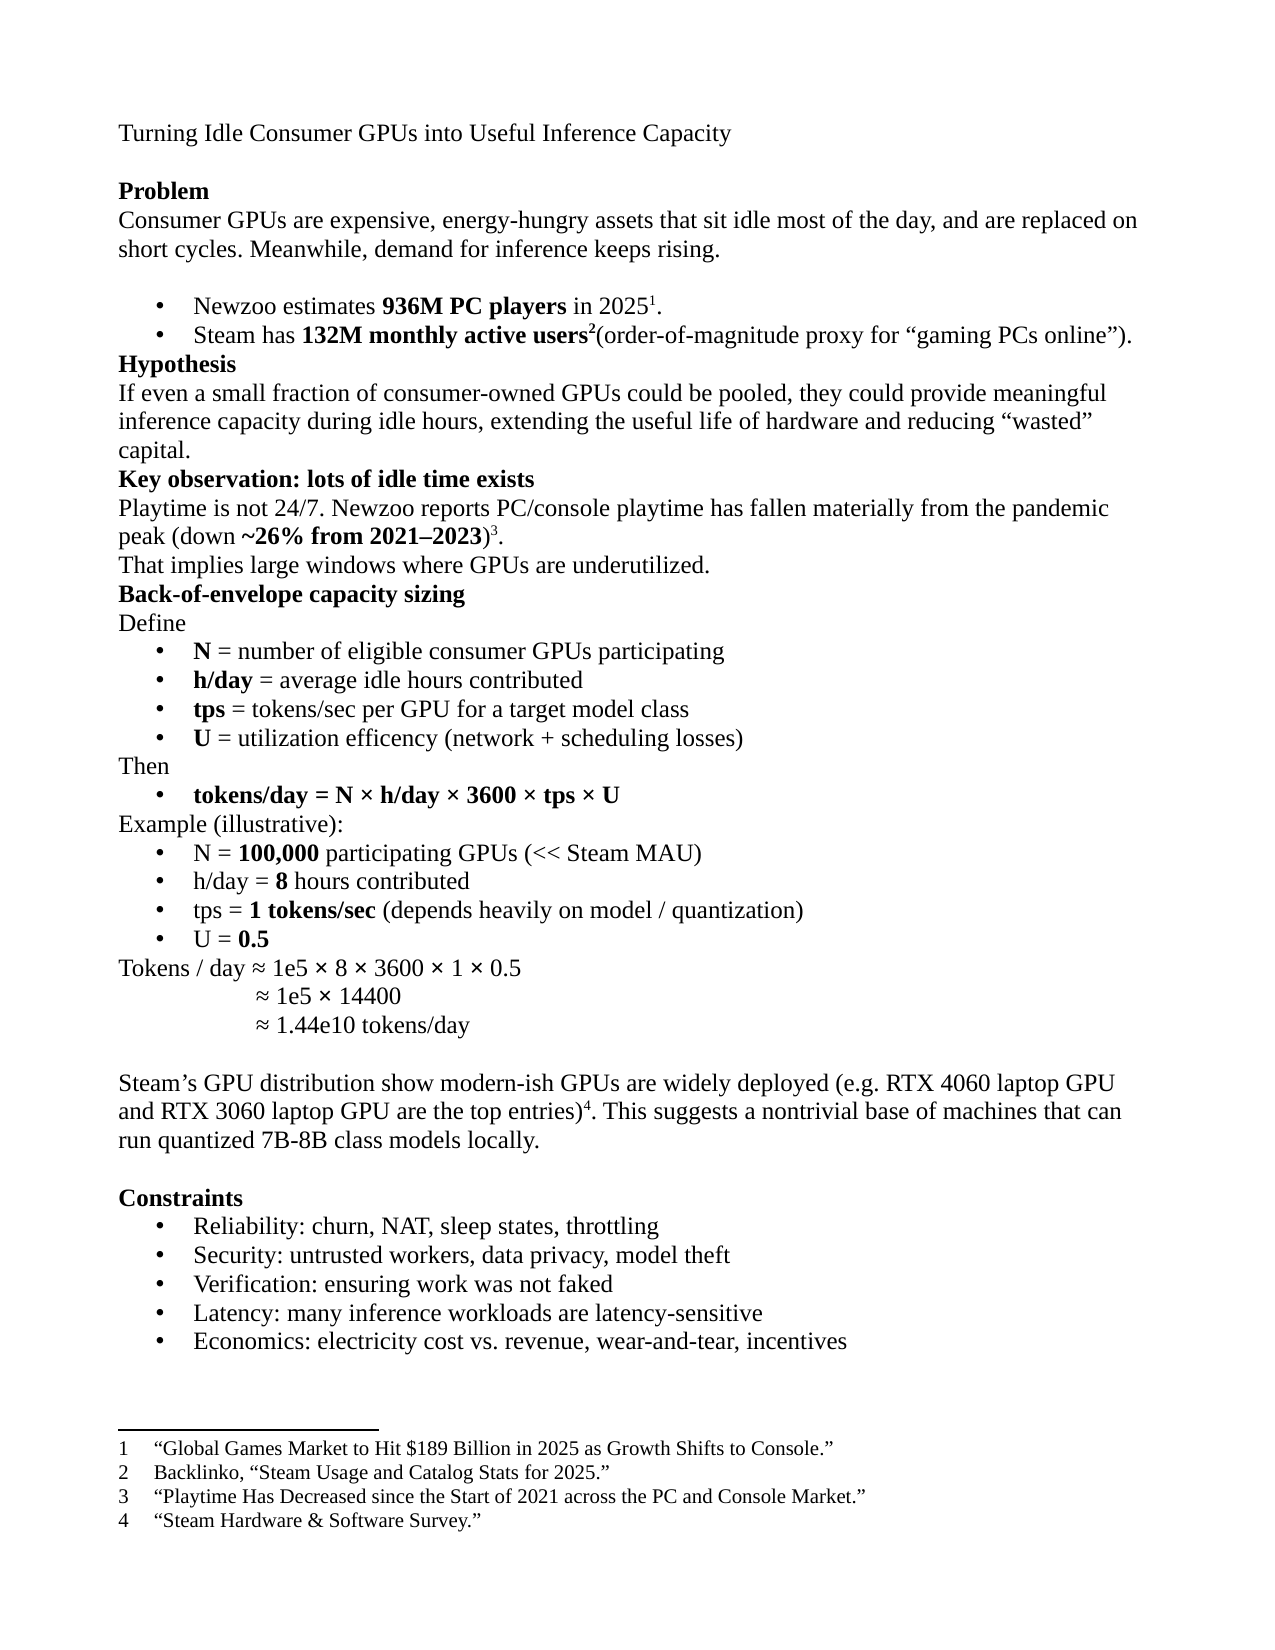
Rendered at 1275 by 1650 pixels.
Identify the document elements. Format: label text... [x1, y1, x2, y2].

text Problem [118, 176, 1157, 205]
text Define [118, 608, 1157, 636]
text Consumer GPUs are expensive, energy-hungry assets that sit idle most of the day, and are replaced on short cycles. Meanwhile, demand for inference keeps rising. [118, 205, 1157, 263]
list “Global Games Market to Hit $189 Billion in 2025 as Growth Shifts to Console.” [118, 1436, 1157, 1460]
text Example (illustrative): [118, 809, 1157, 838]
text Playtime is not 24/7. Newzoo reports PC/console playtime has fallen materially from the pandemic peak (down ~26% from 2021–2023). [118, 493, 1157, 550]
list Backlinko, “Steam Usage and Catalog Stats for 2025.” [118, 1460, 1157, 1484]
list Verification: ensuring work was not faked [156, 1269, 1157, 1298]
text ≈ 1.44e10 tokens/day [118, 1010, 1157, 1039]
list Reliability: churn, NAT, sleep states, throttling [156, 1211, 1157, 1240]
list tokens/day = N × h/day × 3600 × tps × U [156, 780, 1157, 809]
text That implies large windows where GPUs are underutilized. [118, 550, 1157, 579]
list h/day = average idle hours contributed [156, 665, 1157, 694]
list h/day = 8 hours contributed [156, 866, 1157, 895]
list tps = tokens/sec per GPU for a target model class [156, 694, 1157, 723]
text Constraints [118, 1183, 1157, 1211]
list N = number of eligible consumer GPUs participating [156, 636, 1157, 665]
text If even a small fraction of consumer-owned GPUs could be pooled, they could provide meaningful inference capacity during idle hours, extending the useful life of hardware and reducing “wasted” capital. [118, 378, 1157, 464]
text Steam’s GPU distribution show modern-ish GPUs are widely deployed (e.g. RTX 4060 laptop GPU and RTX 3060 laptop GPU are the top entries). This suggests a nontrivial base of machines that can run quantized 7B-8B class models locally. [118, 1068, 1157, 1154]
list Newzoo estimates 936M PC players in 2025. [156, 291, 1157, 320]
text ≈ 1e5 × 14400 [118, 981, 1157, 1010]
text Then [118, 751, 1157, 780]
list U = 0.5 [156, 924, 1157, 953]
list Economics: electricity cost vs. revenue, wear-and-tear, incentives [156, 1326, 1157, 1355]
text “Playtime Has Decreased since the Start of 2021 across the PC and Console Market.” [118, 1484, 1157, 1508]
list Latency: many inference workloads are latency-sensitive [156, 1298, 1157, 1326]
list U = utilization efficency (network + scheduling losses) [156, 723, 1157, 751]
text “Steam Hardware & Software Survey.” [118, 1508, 1157, 1532]
text Hypothesis [118, 349, 1157, 378]
list Steam has 132M monthly active users(order-of-magnitude proxy for “gaming PCs online”). [156, 320, 1157, 349]
text Back-of-envelope capacity sizing [118, 579, 1157, 608]
list Security: untrusted workers, data privacy, model theft [156, 1240, 1157, 1269]
text Key observation: lots of idle time exists [118, 464, 1157, 493]
list N = 100,000 participating GPUs (<< Steam MAU) [156, 838, 1157, 866]
text Tokens / day ≈ 1e5 × 8 × 3600 × 1 × 0.5 [118, 953, 1157, 981]
list tps = 1 tokens/sec (depends heavily on model / quantization) [156, 895, 1157, 924]
